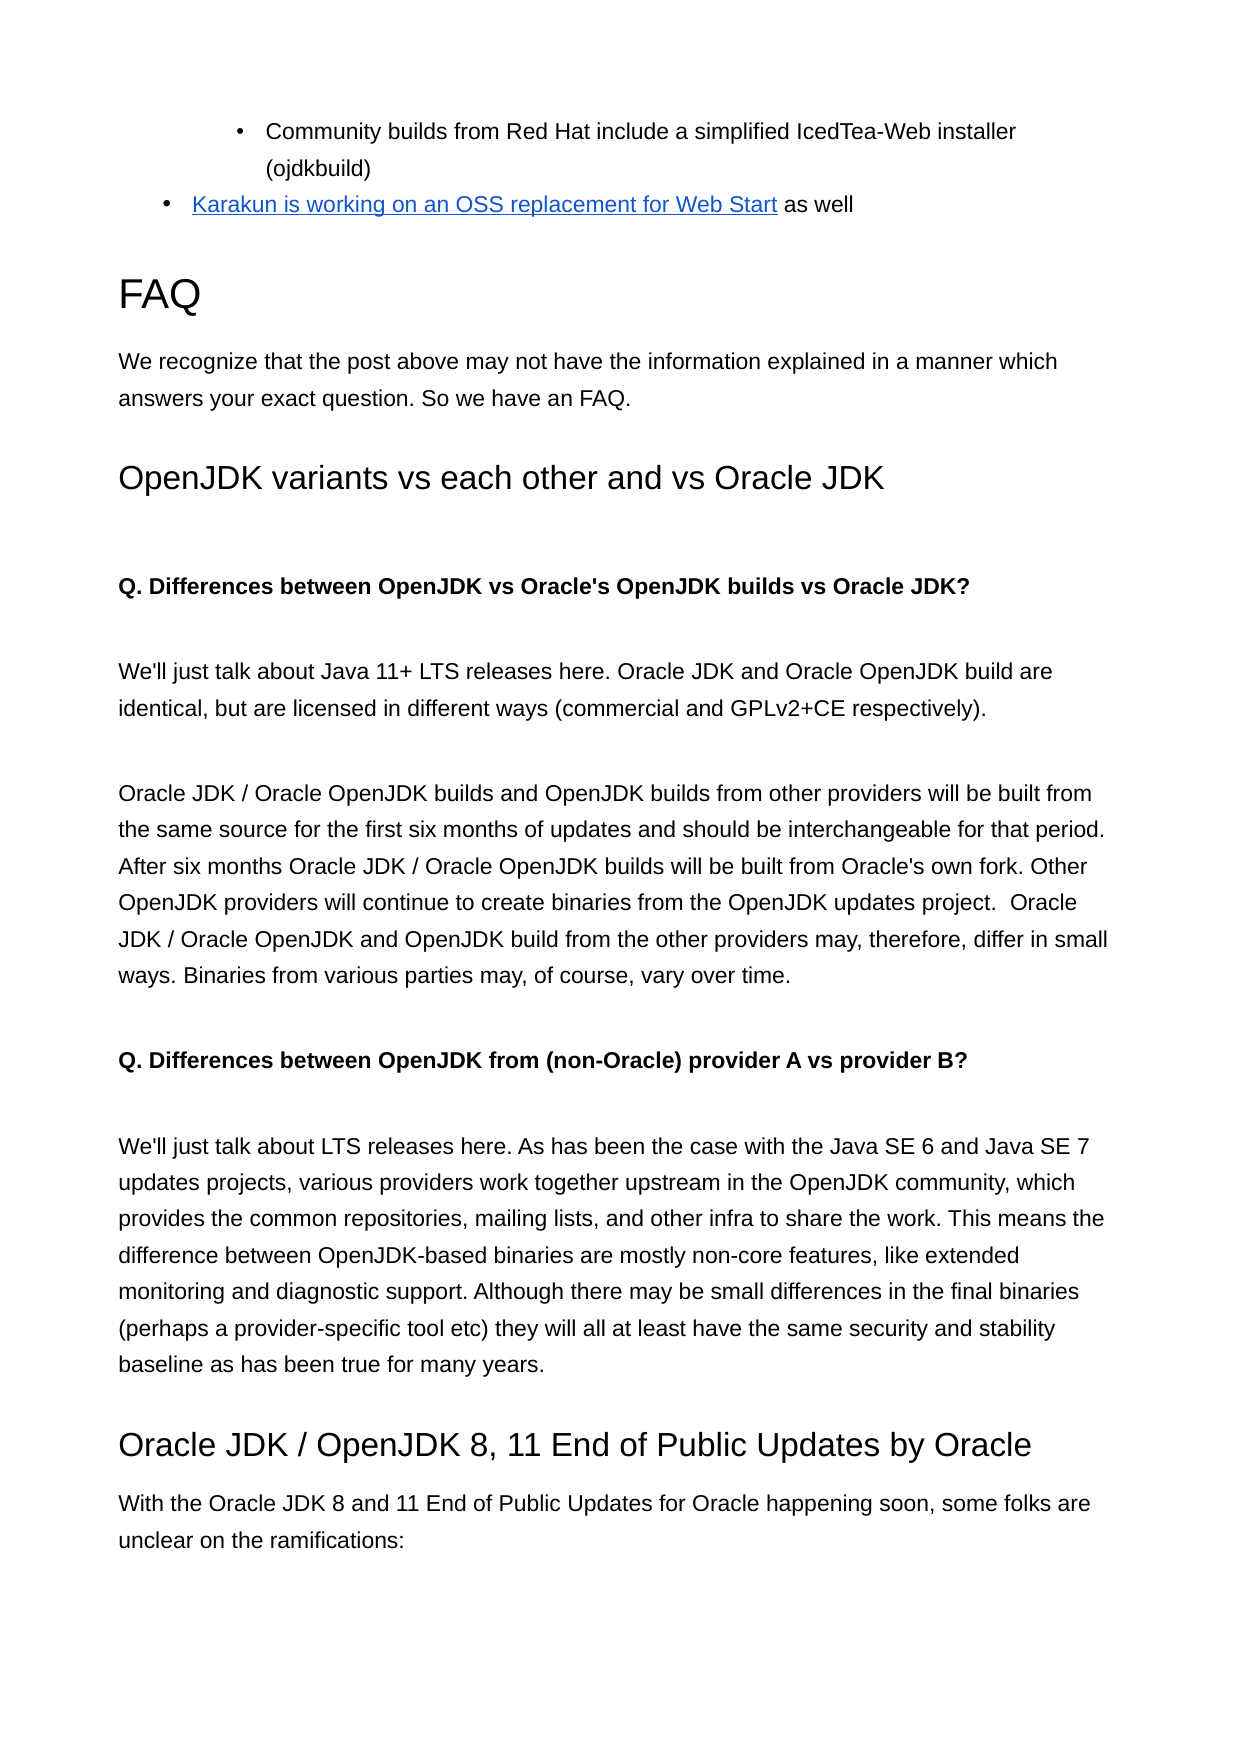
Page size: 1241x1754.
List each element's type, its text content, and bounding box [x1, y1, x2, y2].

list Karakun is working on an OSS replacement for Web Start as well [162, 191, 1122, 218]
text Q. Differences between OpenJDK vs Oracle's OpenJDK builds vs Oracle JDK? [118, 573, 1122, 599]
list Community builds from Red Hat include a simplified IcedTea-Web installer (ojdkbuild) [236, 118, 1122, 181]
text We recognize that the post above may not have the information explained in a manner which answers your exact question. So we have an FAQ. [118, 348, 1122, 411]
text With the Oracle JDK 8 and 11 End of Public Updates for Oracle happening soon, some folks are unclear on the ramifications: [118, 1490, 1122, 1553]
text Oracle JDK / Oracle OpenJDK builds and OpenJDK builds from other providers will be built from the same source for the first six months of updates and should be interchangeable for that period. After six months Oracle JDK / Oracle OpenJDK builds will be built from Oracle's own fork. Other OpenJDK providers will continue to create binaries from the OpenJDK updates project. Oracle JDK / Oracle OpenJDK and OpenJDK build from the other providers may, therefore, differ in small ways. Binaries from various parties may, of course, vary over time. [118, 780, 1122, 988]
subtitle FAQ [118, 269, 1122, 317]
subtitle OpenJDK variants vs each other and vs Oracle JDK [118, 458, 1122, 497]
subtitle Oracle JDK / OpenJDK 8, 11 End of Public Updates by Oracle [118, 1425, 1122, 1463]
text We'll just talk about LTS releases here. As has been the case with the Java SE 6 and Java SE 7 updates projects, various providers work together upstream in the OpenJDK community, which provides the common repositories, mailing lists, and other infra to share the work. This means the difference between OpenJDK-based binaries are mostly non-core features, like extended monitoring and diagnostic support. Although there may be small differences in the final binaries (perhaps a provider-specific tool etc) they will all at least have the same security and stability baseline as has been true for many years. [118, 1133, 1122, 1377]
text Q. Differences between OpenJDK from (non-Oracle) provider A vs provider B? [118, 1047, 1122, 1074]
text We'll just talk about Java 11+ LTS releases here. Oracle JDK and Oracle OpenJDK build are identical, but are licensed in different ways (commercial and GPLv2+CE respectively). [118, 658, 1122, 721]
